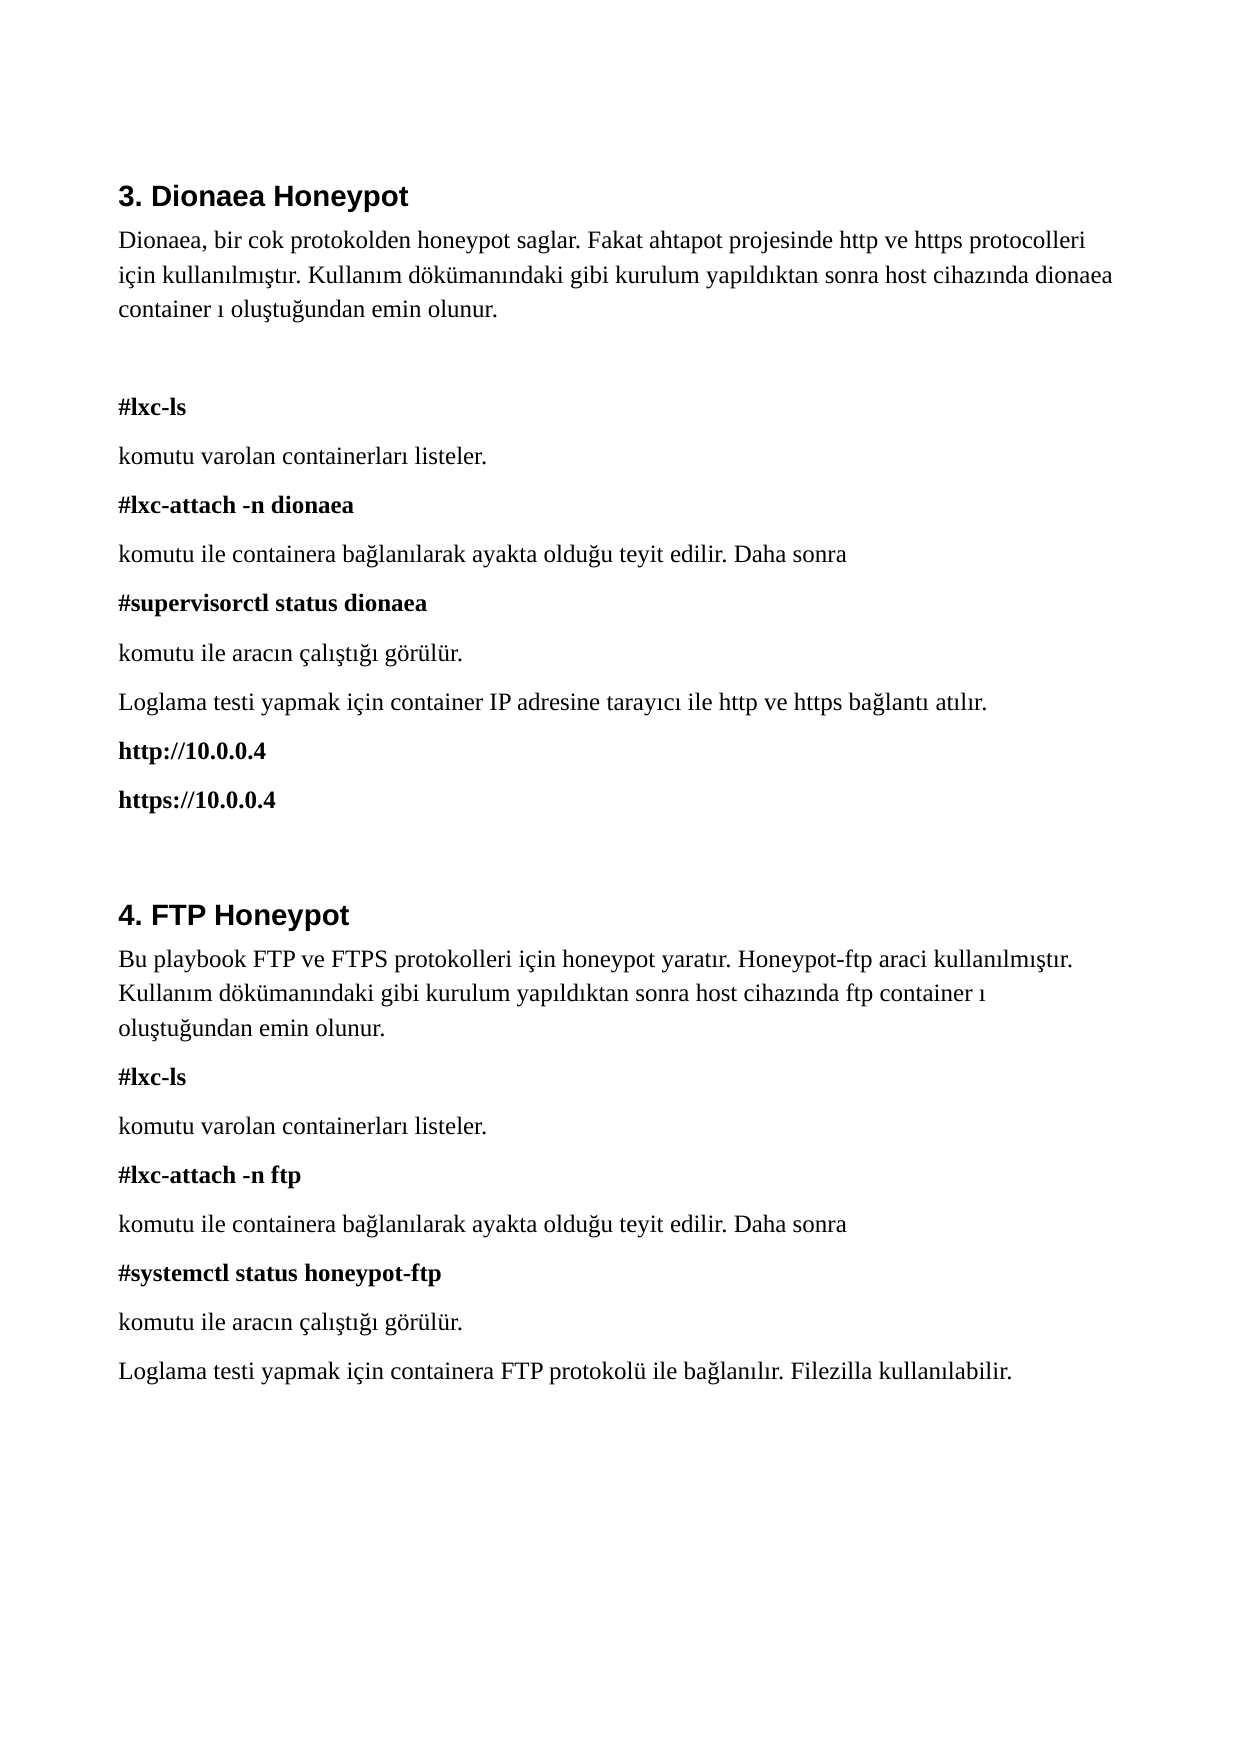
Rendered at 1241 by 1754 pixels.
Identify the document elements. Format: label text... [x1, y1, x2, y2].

text Loglama testi yapmak için containera FTP protokolü ile bağlanılır. Filezilla kullanılabilir. [118, 1356, 1122, 1385]
text Dionaea, bir cok protokolden honeypot saglar. Fakat ahtapot projesinde http ve https protocolleri için kullanılmıştır. Kullanım dökümanındaki gibi kurulum yapıldıktan sonra host cihazında dionaea container ı oluştuğundan emin olunur. [118, 225, 1122, 323]
subtitle 4. FTP Honeypot [118, 897, 1122, 931]
text http://10.0.0.4 [118, 736, 1122, 764]
text komutu ile containera bağlanılarak ayakta olduğu teyit edilir. Daha sonra [118, 1209, 1122, 1238]
text #lxc-ls [118, 392, 1122, 421]
text Bu playbook FTP ve FTPS protokolleri için honeypot yaratır. Honeypot-ftp araci kullanılmıştır. Kullanım dökümanındaki gibi kurulum yapıldıktan sonra host cihazında ftp container ı oluştuğundan emin olunur. [118, 944, 1122, 1041]
text komutu ile aracın çalıştığı görülür. [118, 1307, 1122, 1336]
text #lxc-attach -n dionaea [118, 490, 1122, 519]
text #lxc-ls [118, 1062, 1122, 1091]
text https://10.0.0.4 [118, 785, 1122, 813]
text komutu varolan containerları listeler. [118, 1111, 1122, 1139]
subtitle 3. Dionaea Honeypot [118, 179, 1122, 213]
text #supervisorctl status dionaea [118, 588, 1122, 617]
text Loglama testi yapmak için container IP adresine tarayıcı ile http ve https bağlantı atılır. [118, 687, 1122, 715]
text komutu varolan containerları listeler. [118, 441, 1122, 470]
text komutu ile aracın çalıştığı görülür. [118, 638, 1122, 666]
text #systemctl status honeypot-ftp [118, 1258, 1122, 1287]
text #lxc-attach -n ftp [118, 1160, 1122, 1189]
text komutu ile containera bağlanılarak ayakta olduğu teyit edilir. Daha sonra [118, 539, 1122, 568]
